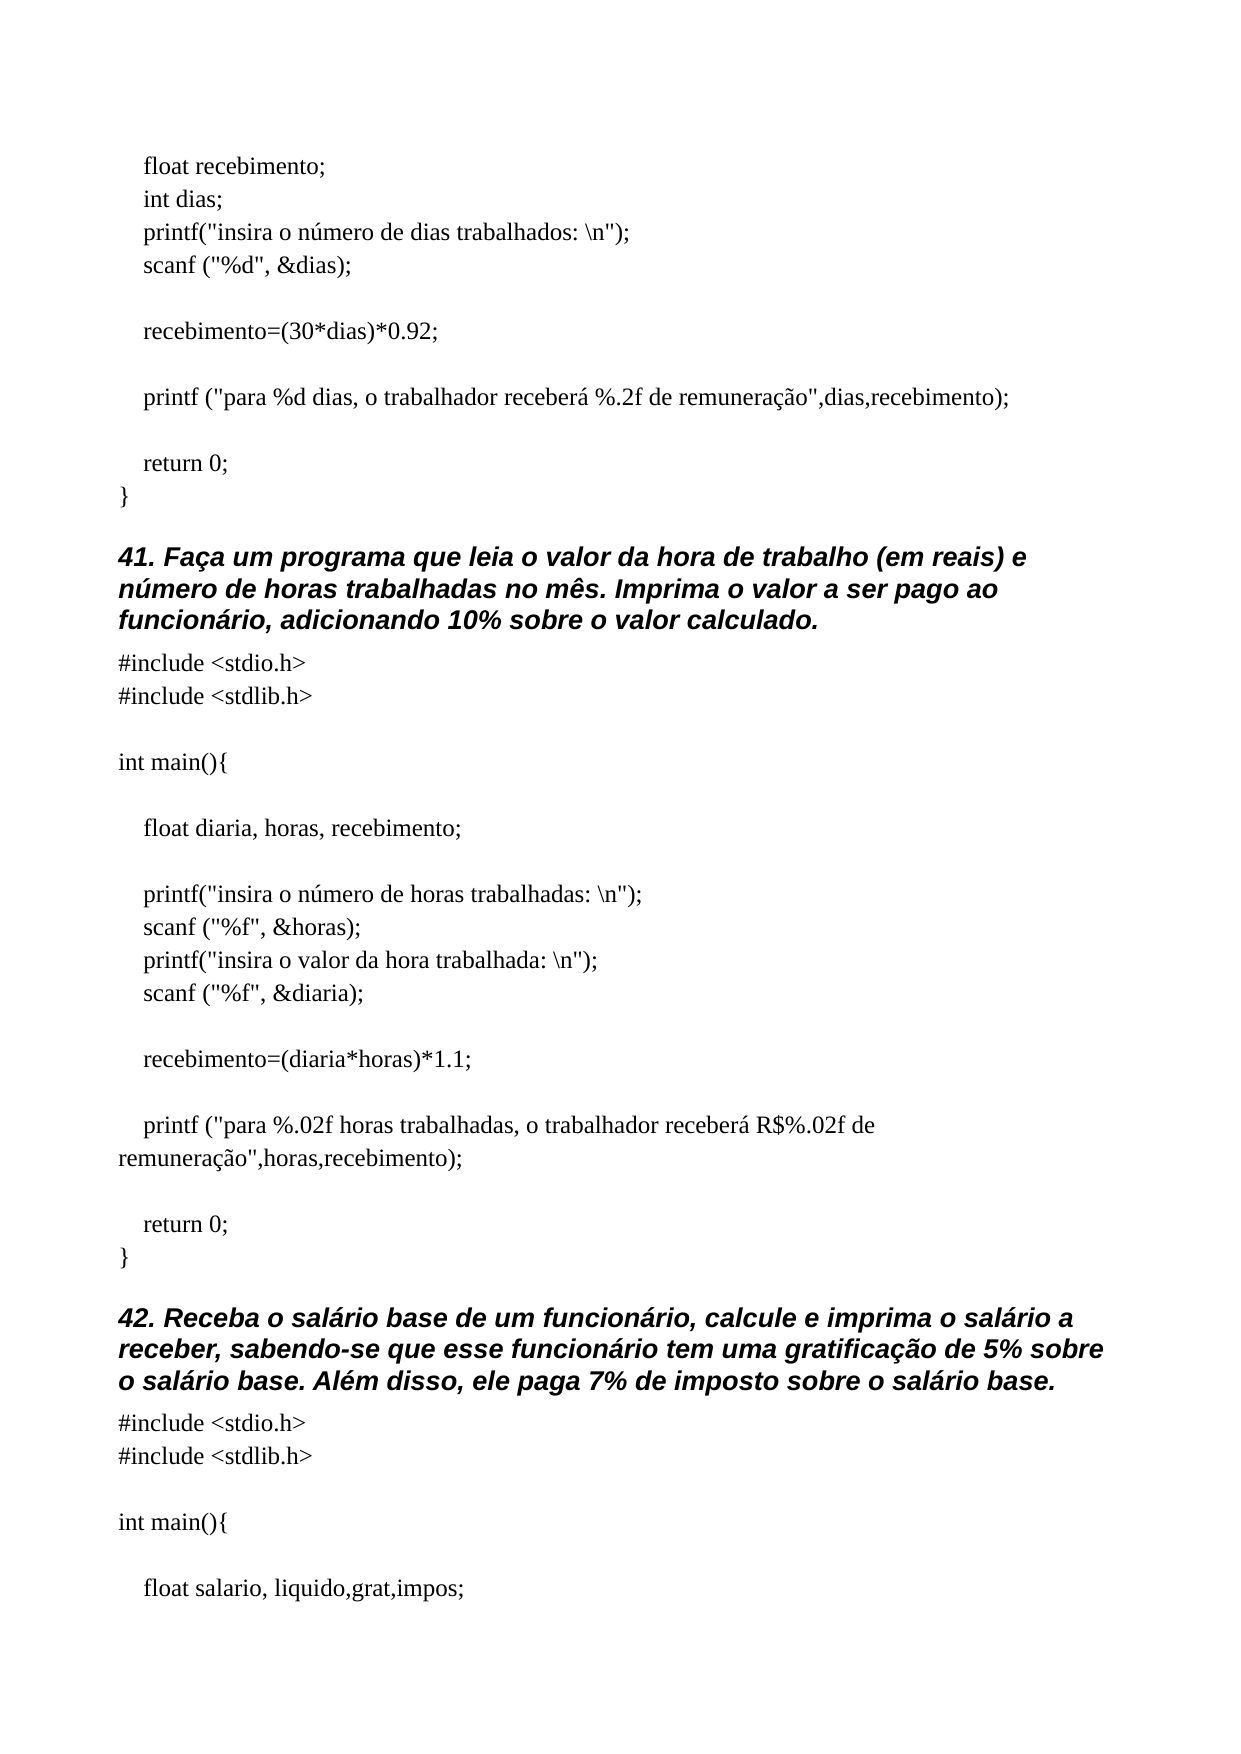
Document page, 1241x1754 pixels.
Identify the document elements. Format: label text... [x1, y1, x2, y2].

text float recebimento; int dias; printf("insira o número de dias trabalhados: \n"); scanf ("%d", &dias); recebimento=(30*dias)*0.92; printf ("para %d dias, o trabalhador receberá %.2f de remuneração",dias,recebimento); return 0; } [118, 118, 1122, 510]
subtitle 41. Faça um programa que leia o valor da hora de trabalho (em reais) e número de horas trabalhadas no mês. Imprima o valor a ser pago ao funcionário, adicionando 10% sobre o valor calculado. [118, 541, 1122, 635]
text #include <stdio.h> #include <stdlib.h> int main(){ float diaria, horas, recebimento; printf("insira o número de horas trabalhadas: \n"); scanf ("%f", &horas); printf("insira o valor da hora trabalhada: \n"); scanf ("%f", &diaria); recebimento=(diaria*horas)*1.1; printf ("para %.02f horas trabalhadas, o trabalhador receberá R$%.02f de remuneração",horas,recebimento); return 0; } [118, 648, 1122, 1271]
subtitle 42. Receba o salário base de um funcionário, calcule e imprima o salário a receber, sabendo-se que esse funcionário tem uma gratificação de 5% sobre o salário base. Além disso, ele paga 7% de imposto sobre o salário base. [118, 1302, 1122, 1396]
text #include <stdio.h> #include <stdlib.h> int main(){ float salario, liquido,grat,impos; [118, 1408, 1122, 1635]
